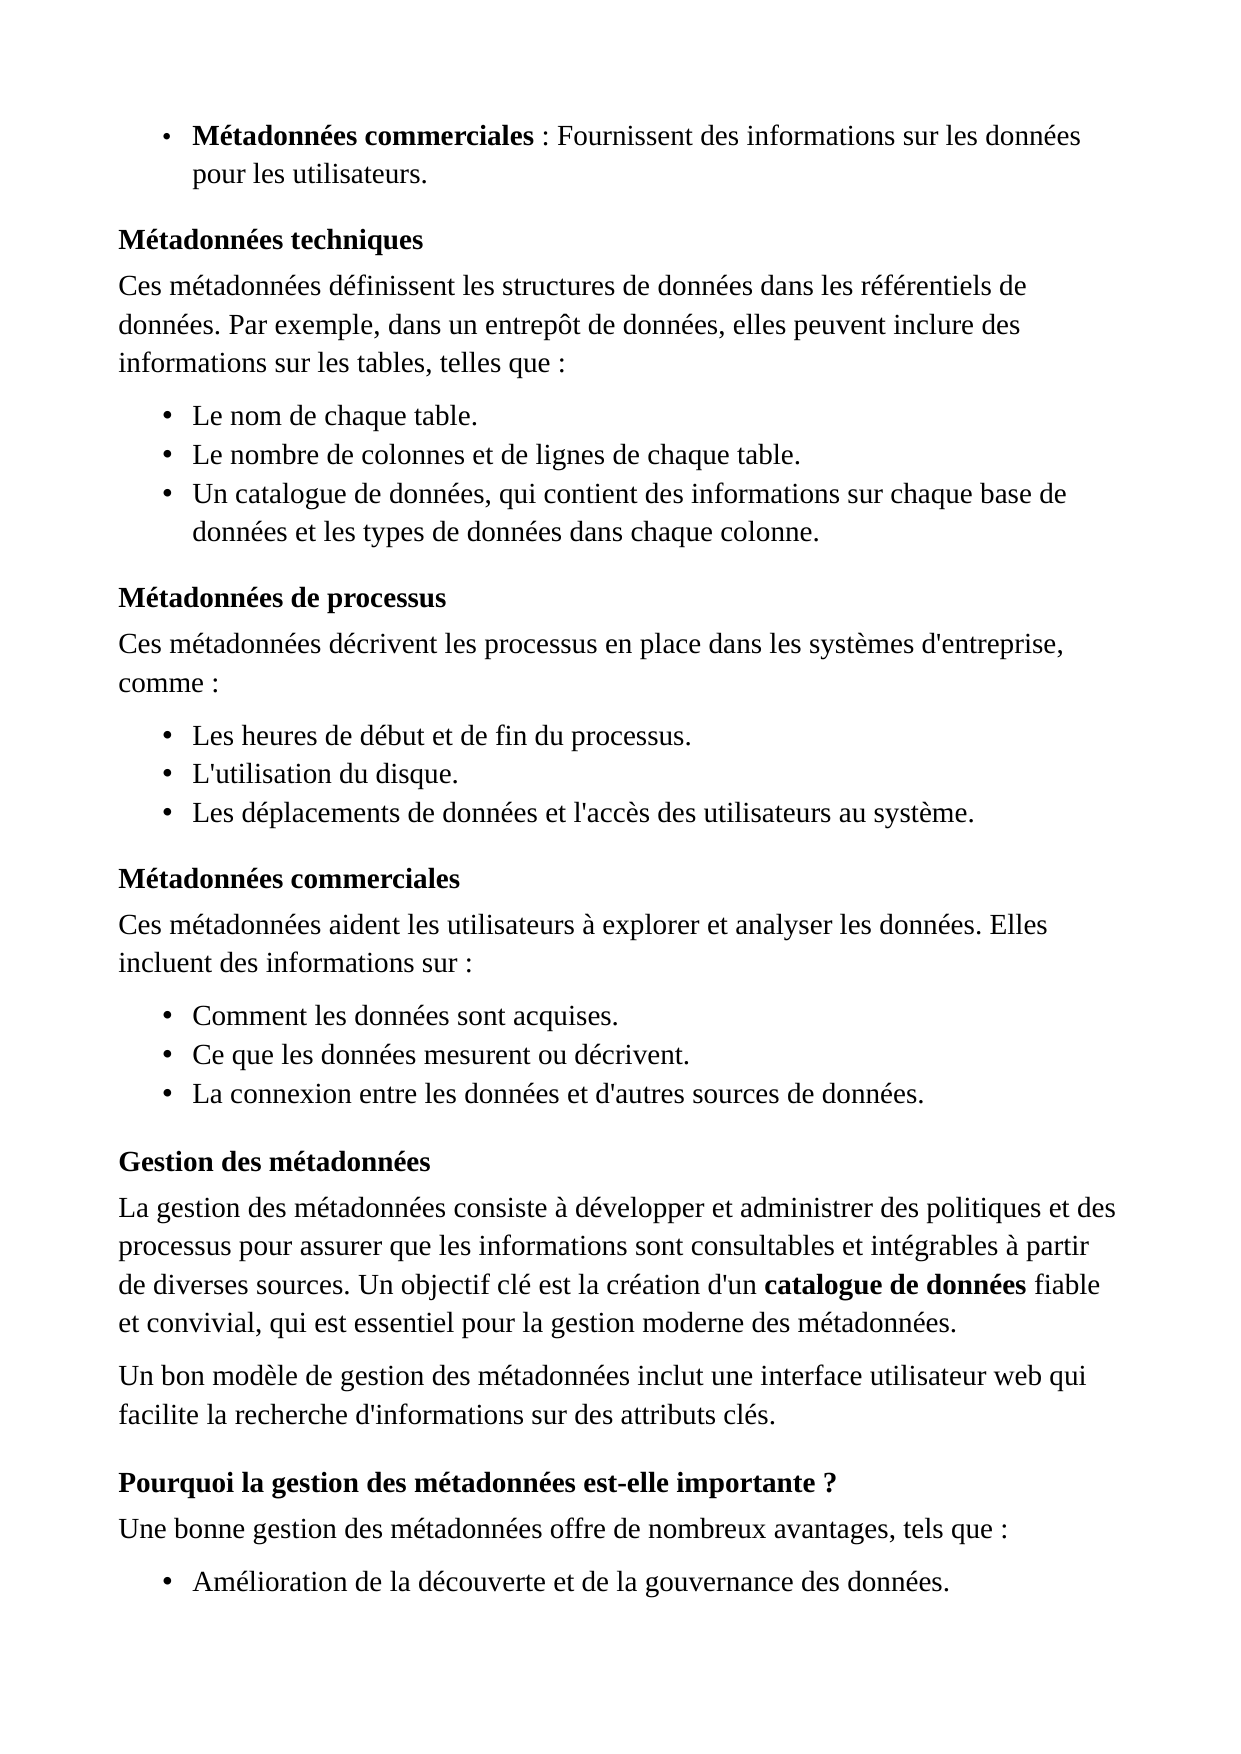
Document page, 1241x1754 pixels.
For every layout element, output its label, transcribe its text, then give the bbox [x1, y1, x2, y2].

list Ce que les données mesurent ou décrivent. [162, 1037, 1122, 1071]
list Amélioration de la découverte et de la gouvernance des données. [162, 1564, 1122, 1597]
list L'utilisation du disque. [162, 756, 1122, 790]
text Un bon modèle de gestion des métadonnées inclut une interface utilisateur web qui facilite la recherche d'informations sur des attributs clés. [118, 1358, 1122, 1431]
list Le nom de chaque table. [162, 398, 1122, 432]
list Comment les données sont acquises. [162, 998, 1122, 1032]
subtitle Gestion des métadonnées [118, 1144, 1122, 1177]
text Une bonne gestion des métadonnées offre de nombreux avantages, tels que : [118, 1511, 1122, 1544]
subtitle Métadonnées de processus [118, 580, 1122, 614]
list Les heures de début et de fin du processus. [162, 718, 1122, 751]
subtitle Métadonnées techniques [118, 222, 1122, 256]
list La connexion entre les données et d'autres sources de données. [162, 1076, 1122, 1109]
text Ces métadonnées aident les utilisateurs à explorer et analyser les données. Elles incluent des informations sur : [118, 907, 1122, 979]
list Métadonnées commerciales : Fournissent des informations sur les données pour les utilisateurs. [162, 118, 1122, 190]
subtitle Pourquoi la gestion des métadonnées est-elle importante ? [118, 1465, 1122, 1498]
text La gestion des métadonnées consiste à développer et administrer des politiques et des processus pour assurer que les informations sont consultables et intégrables à partir de diverses sources. Un objectif clé est la création d'un catalogue de données fiable et convivial, qui est essentiel pour la gestion moderne des métadonnées. [118, 1190, 1122, 1339]
subtitle Métadonnées commerciales [118, 861, 1122, 894]
text Ces métadonnées décrivent les processus en place dans les systèmes d'entreprise, comme : [118, 626, 1122, 698]
list Le nombre de colonnes et de lignes de chaque table. [162, 437, 1122, 471]
list Un catalogue de données, qui contient des informations sur chaque base de données et les types de données dans chaque colonne. [162, 476, 1122, 548]
list Les déplacements de données et l'accès des utilisateurs au système. [162, 795, 1122, 829]
text Ces métadonnées définissent les structures de données dans les référentiels de données. Par exemple, dans un entrepôt de données, elles peuvent inclure des informations sur les tables, telles que : [118, 268, 1122, 379]
